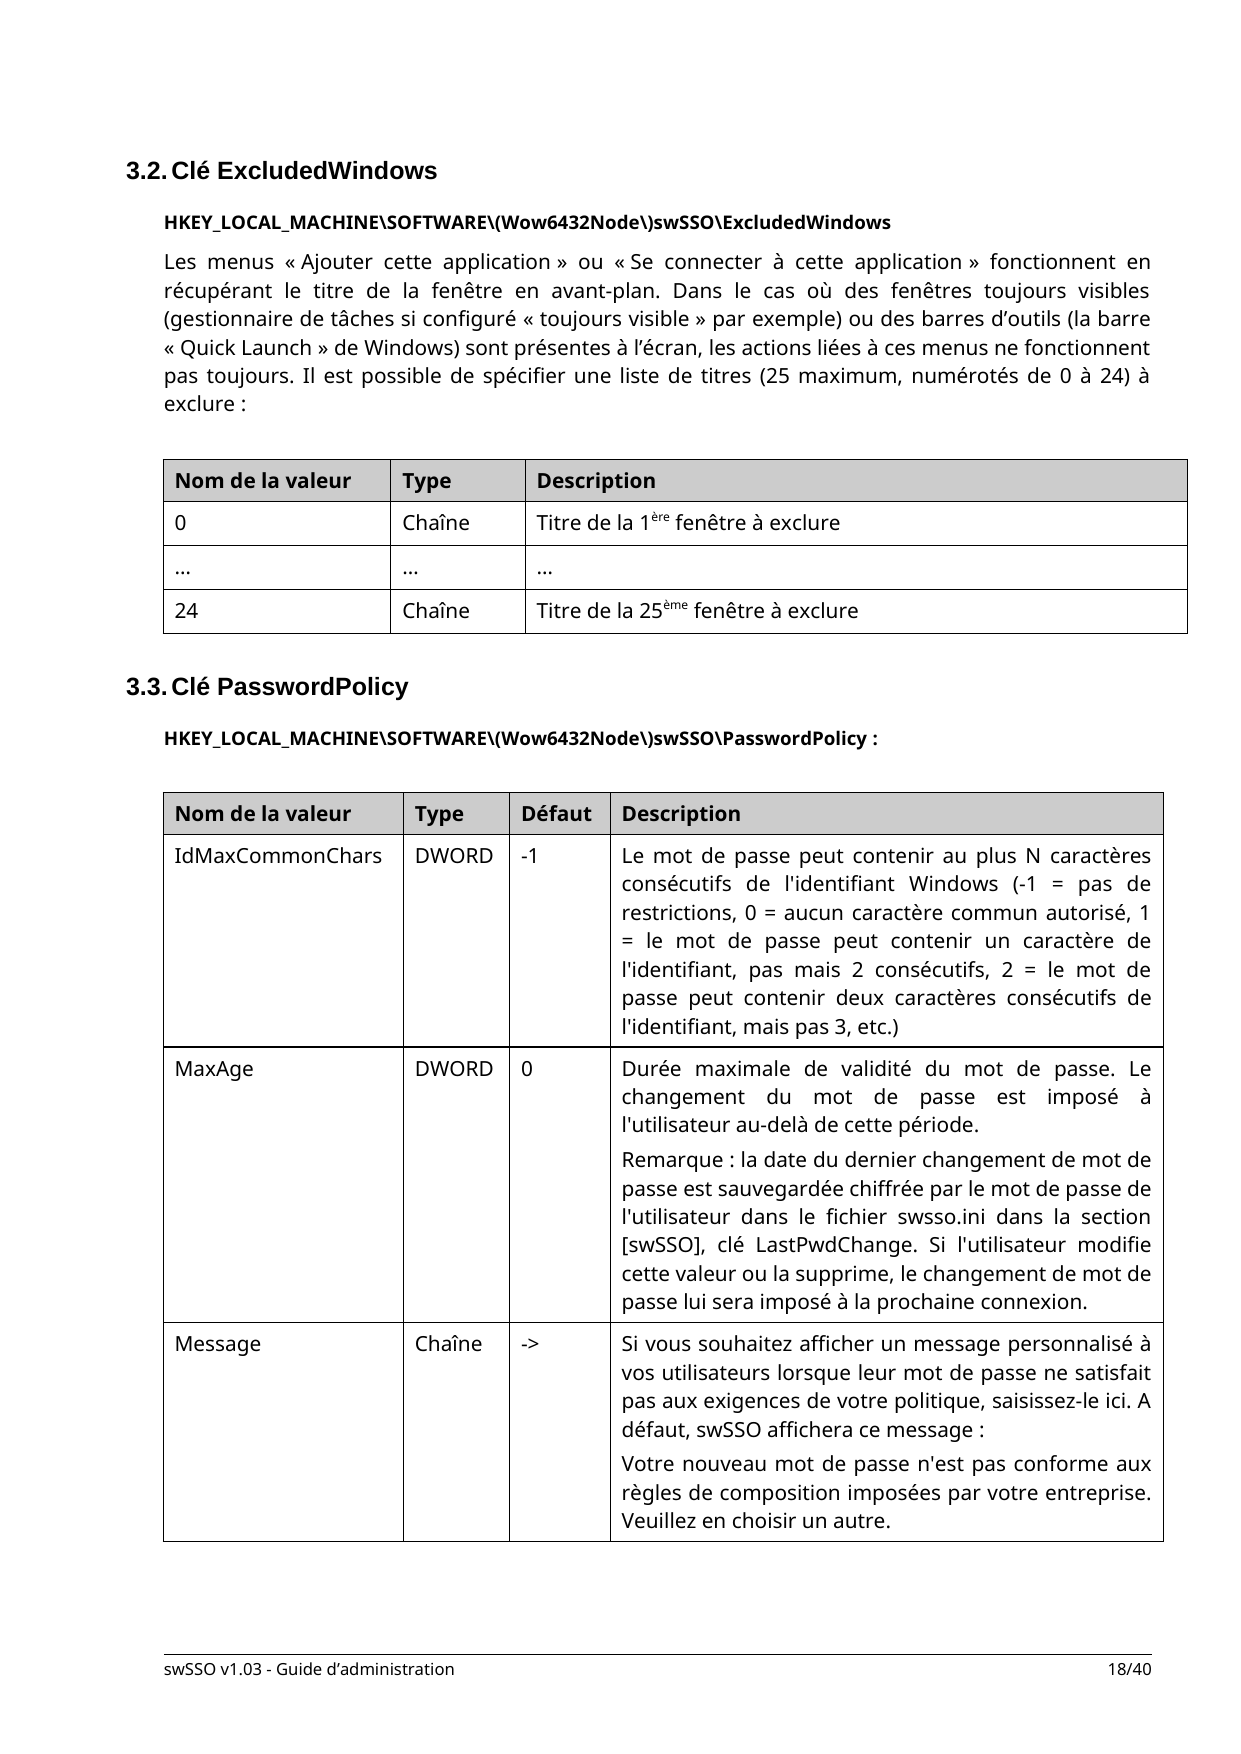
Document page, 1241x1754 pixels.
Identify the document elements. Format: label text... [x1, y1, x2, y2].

table_cell Le mot de passe peut contenir au plus N caractères consécutifs de l'identifiant Windows (-1 = pas de restrictions, 0 = aucun caractère commun autorisé, 1 = le mot de passe peut contenir un caractère de l'identifiant, pas mais 2 consécutifs, 2 = le mot de passe peut contenir deux caractères consécutifs de l'identifiant, mais pas 3, etc.) [611, 835, 1163, 1046]
subtitle Clé PasswordPolicy [126, 672, 1152, 700]
table_cell -> [510, 1323, 610, 1541]
table_cell IdMaxCommonChars [164, 835, 403, 1046]
table_cell … [526, 546, 1187, 589]
table_cell Durée maximale de validité du mot de passe. Le changement du mot de passe est imposé à l'utilisateur au-delà de cette période. Remarque : la date du dernier changement de mot de passe est sauvegardée chiffrée par le mot de passe de l'utilisateur dans le fichier swsso.ini dans la section [swSSO], clé LastPwdChange. Si l'utilisateur modifie cette valeur ou la supprime, le changement de mot de passe lui sera imposé à la prochaine connexion. [611, 1048, 1163, 1322]
table_cell Chaîne [404, 1323, 509, 1541]
table_cell Chaîne [391, 590, 525, 633]
table_header Nom de la valeur [164, 793, 403, 834]
table_cell 0 [510, 1048, 610, 1322]
table_header Description [526, 460, 1187, 501]
table_cell … [391, 546, 525, 589]
table_cell 0 [164, 502, 390, 545]
table_cell Chaîne [391, 502, 525, 545]
table_header Nom de la valeur [164, 460, 390, 501]
text Les menus « Ajouter cette application » ou « Se connecter à cette application » fonctionnent en récupérant le titre de la fenêtre en avant-plan. Dans le cas où des fenêtres toujours visibles (gestionnaire de tâches si configuré « toujours visible » par exemple) ou des barres d’outils (la barre « Quick Launch » de Windows) sont présentes à l’écran, les actions liées à ces menus ne fonctionnent pas toujours. Il est possible de spécifier une liste de titres (25 maximum, numérotés de 0 à 24) à exclure : [164, 247, 1152, 418]
table_header Type [404, 793, 509, 834]
table_cell -1 [510, 835, 610, 1046]
table_header Type [391, 460, 525, 501]
table_cell MaxAge [164, 1048, 403, 1322]
table_cell … [164, 546, 390, 589]
table_cell DWORD [404, 835, 509, 1046]
text HKEY_LOCAL_MACHINE\SOFTWARE\(Wow6432Node\)swSSO\PasswordPolicy : [164, 725, 1152, 751]
text HKEY_LOCAL_MACHINE\SOFTWARE\(Wow6432Node\)swSSO\ExcludedWindows [164, 209, 1152, 235]
table_cell Si vous souhaitez afficher un message personnalisé à vos utilisateurs lorsque leur mot de passe ne satisfait pas aux exigences de votre politique, saisissez-le ici. A défaut, swSSO affichera ce message : Votre nouveau mot de passe n'est pas conforme aux règles de composition imposées par votre entreprise. Veuillez en choisir un autre. [611, 1323, 1163, 1541]
table_cell DWORD [404, 1048, 509, 1322]
table_cell Titre de la 1ère fenêtre à exclure [526, 502, 1187, 545]
table_cell 24 [164, 590, 390, 633]
subtitle Clé ExcludedWindows [126, 156, 1152, 184]
table_header Défaut [510, 793, 610, 834]
table_cell Message [164, 1323, 403, 1541]
table_header Description [611, 793, 1163, 834]
table_cell Titre de la 25ème fenêtre à exclure [526, 590, 1187, 633]
